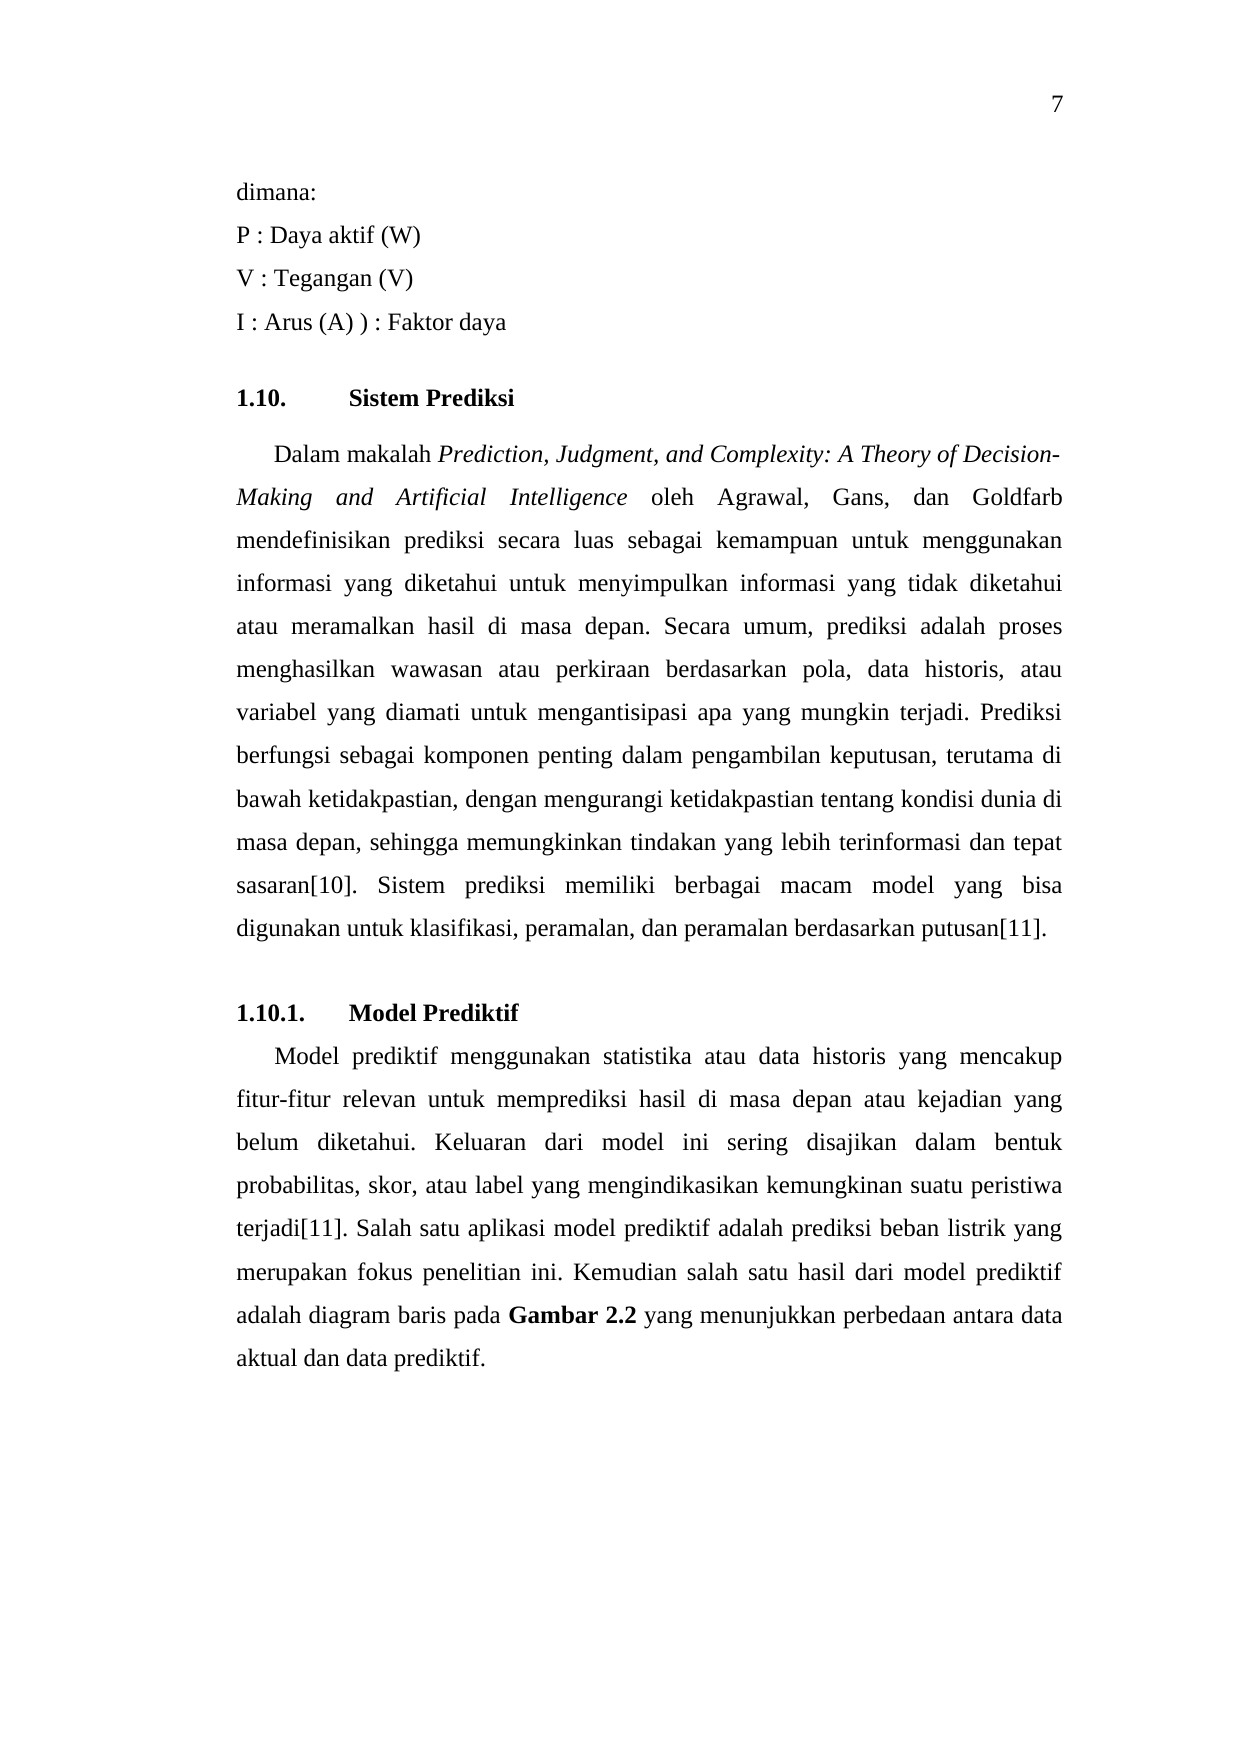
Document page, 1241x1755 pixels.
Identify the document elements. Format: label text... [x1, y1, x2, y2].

text Model prediktif menggunakan statistika atau data historis yang mencakup fitur-fitur relevan untuk memprediksi hasil di masa depan atau kejadian yang belum diketahui. Keluaran dari model ini sering disajikan dalam bentuk probabilitas, skor, atau label yang mengindikasikan kemungkinan suatu peristiwa terjadi[11]. Salah satu aplikasi model prediktif adalah prediksi beban listrik yang merupakan fokus penelitian ini. Kemudian salah satu hasil dari model prediktif adalah diagram baris pada Gambar 2.2 yang menunjukkan perbedaan antara data aktual dan data prediktif. [236, 1041, 1063, 1372]
subtitle Sistem Prediksi [236, 383, 1063, 412]
subtitle Model Prediktif [236, 998, 1063, 1027]
text Dalam makalah Prediction, Judgment, and Complexity: A Theory of Decision-Making and Artificial Intelligence oleh Agrawal, Gans, dan Goldfarb mendefinisikan prediksi secara luas sebagai kemampuan untuk menggunakan informasi yang diketahui untuk menyimpulkan informasi yang tidak diketahui atau meramalkan hasil di masa depan. Secara umum, prediksi adalah proses menghasilkan wawasan atau perkiraan berdasarkan pola, data historis, atau variabel yang diamati untuk mengantisipasi apa yang mungkin terjadi. Prediksi berfungsi sebagai komponen penting dalam pengambilan keputusan, terutama di bawah ketidakpastian, dengan mengurangi ketidakpastian tentang kondisi dunia di masa depan, sehingga memungkinkan tindakan yang lebih terinformasi dan tepat sasaran[10]. Sistem prediksi memiliki berbagai macam model yang bisa digunakan untuk klasifikasi, peramalan, dan peramalan berdasarkan putusan[11]. [236, 439, 1063, 942]
text dimana: P : Daya aktif (W) V : Tegangan (V) I : Arus (A) ) : Faktor daya [236, 177, 1063, 335]
